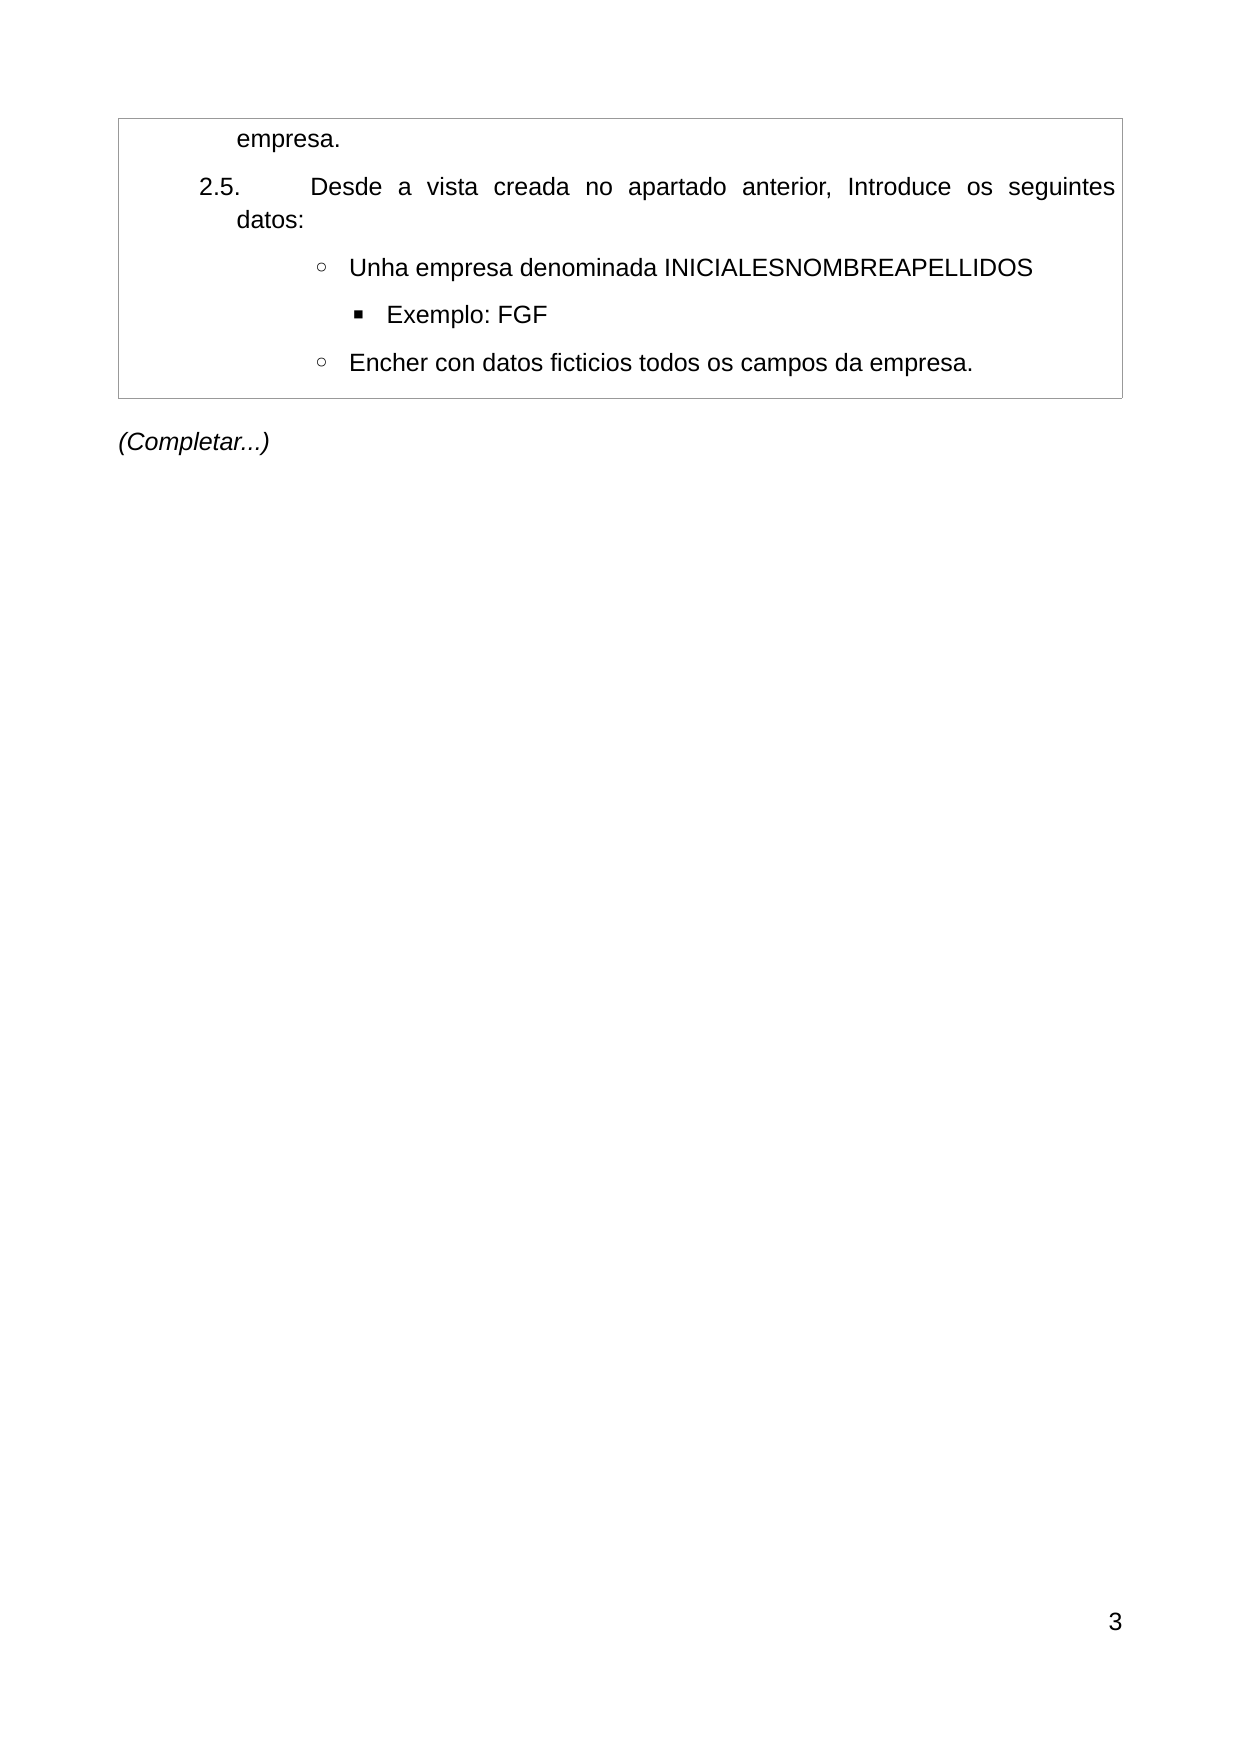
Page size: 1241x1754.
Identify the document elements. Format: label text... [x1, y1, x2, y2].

table_cell Elabora a documentación necesaria, incluíndo capturas de pantalla, para resolver os seguintes supostos prácticos: (CA3.1 Utilizáronse ferramentas e linguaxes de consulta e manipulación de datos proporcionados polos sistemas ERP-CRM) (CA3.6 Documentáronse as operacións realizadas e as incidencias observadas) Consulta de información de Odoo Investiga que é pgAdmin 4, documenta como efectuar a súa instalación e realiza a instalación na máquina que se emprega como cliente na implantación cliente/servidor de Odoo. Investiga e documenta como efectuar a conexión á base de datos de Odoo desde PgAdmin.Empregando PgAdmin, realiza unha consulta SQL que mostre os seguintes datos (scheme res_partner): Código: identificador da empresa. Nome: nome da empresa. Título: Tipo de empresa (SL, SA etc.)/ etc.). Idioma. Límite débito. Rúa. Código postal. Ciudad. Teléfono: teléfono da empresa. (CA3.2 Xeráronse formularios) Elaboración de vistas e formularios: Investiga e documenta como configurar en Odoo un directorio específico para crear módulos desenvoltos polo usuario. Configura o cartafol /var/lib/odoo/modules como destino para os módulos que se van a desenvolver.. Investiga e documenta como crear un persoal de creación de módulos (ver opción scaffold) e crea a estrutura para o módulo empresas_inicialesnombreapellidos (empresasfgf) Crea e documenta unha vista de tipo formulario do obxecto Empresa (res.partner) que inclúa os campos que a continuación se relacionan: Identificador. Nome da empresa. Título. Idioma. A vista debe estar accesible desde: Nome do menú do módulo: Empresas INICIALESNOMBREAPELLIDOS Exemplo: Empresas FGF. Nome do menú da vista: Ver Empresas INICIALESNOMBREAPELLIDOS Exemplo: Ver Empresas FGF. Nome do submenú da vista: Mostrar. Título da vista: Ver empresas INICIALESNOMBREAPELLIDOS Exemplo: Ver empresas FGF Crea oun formulario herdado que permita introducir os datos dunha empresa. Desde a vista creada no apartado anterior, Introduce os seguintes datos: Unha empresa denominada INICIALESNOMBREAPELLIDOS Exemplo: FGF Encher con datos ficticios todos os campos da empresa. [119, 119, 1122, 398]
text (Completar...) [118, 427, 1122, 455]
